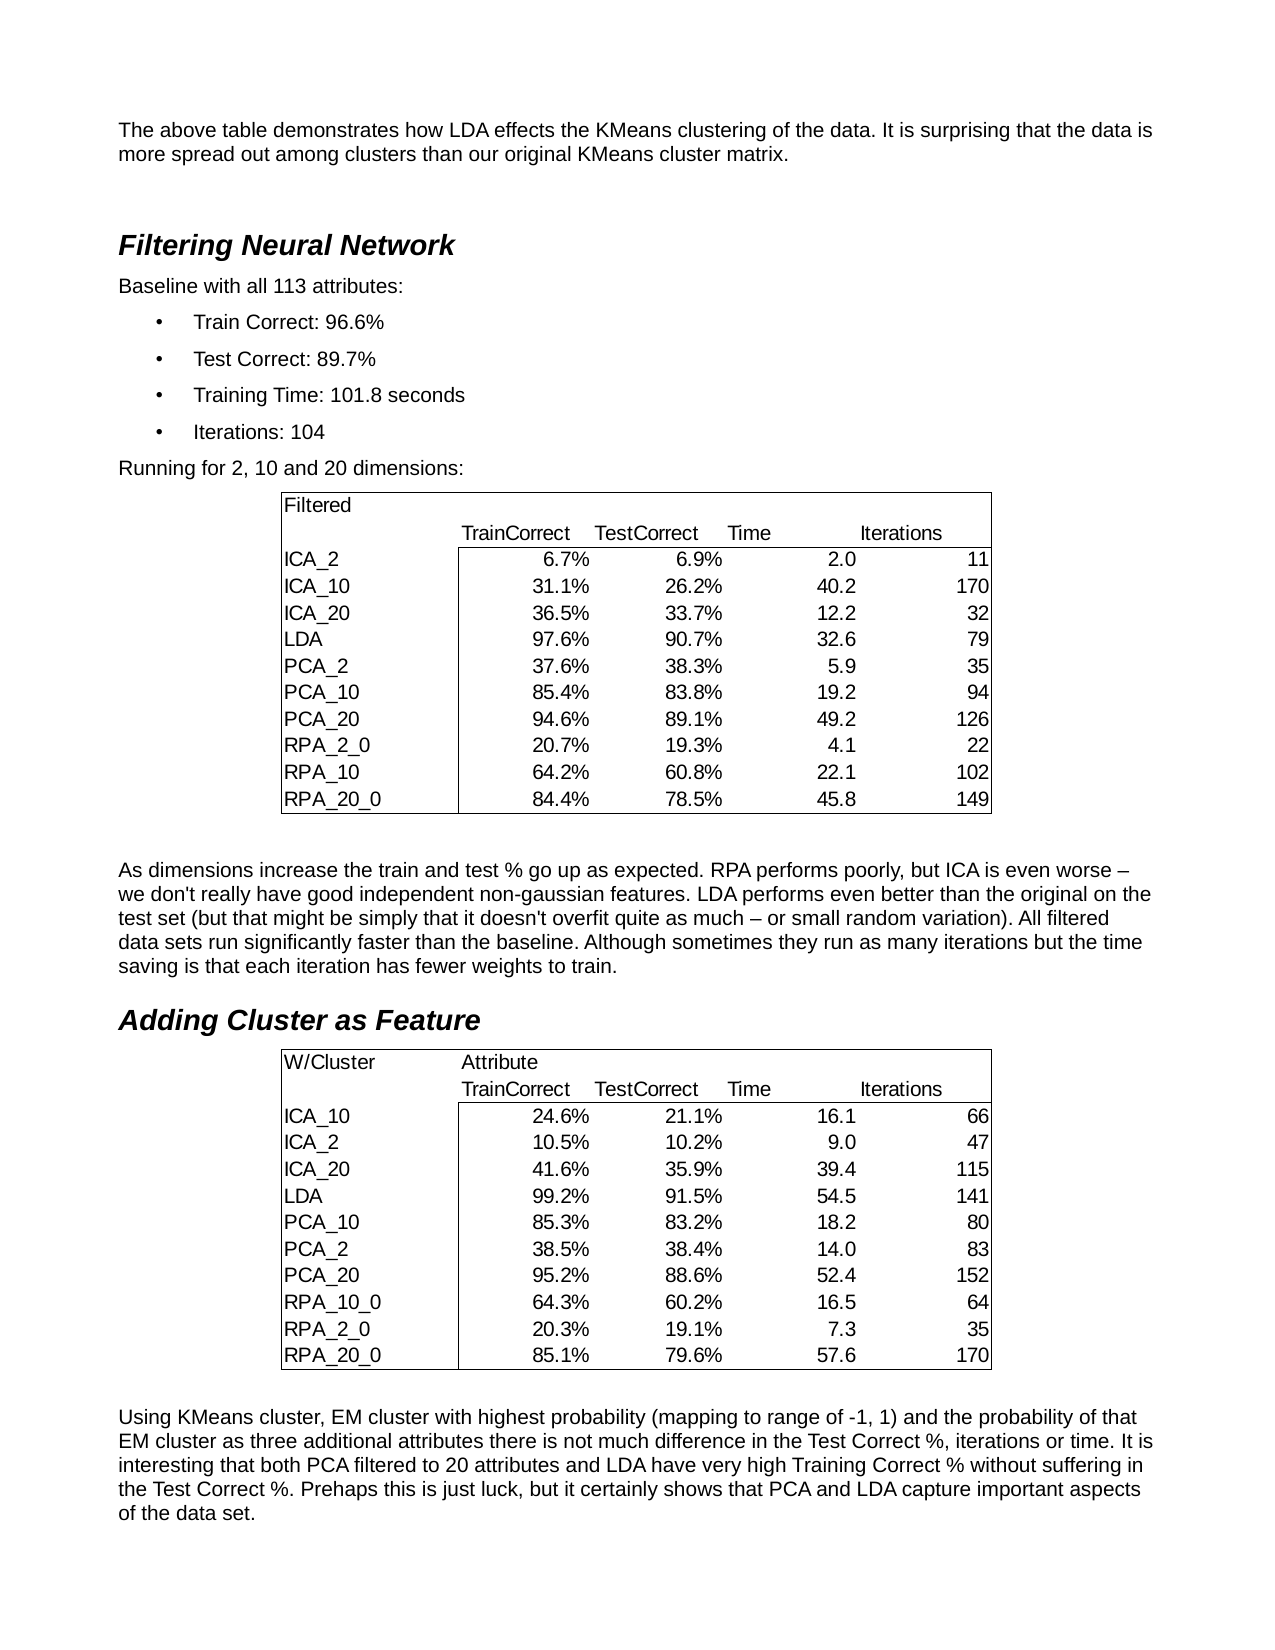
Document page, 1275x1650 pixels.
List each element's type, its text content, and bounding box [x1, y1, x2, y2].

text The above table demonstrates how LDA effects the KMeans clustering of the data. It is surprising that the data is more spread out among clusters than our original KMeans cluster matrix. [118, 118, 1157, 166]
text Using KMeans cluster, EM cluster with highest probability (mapping to range of -1, 1) and the probability of that EM cluster as three additional attributes there is not much difference in the Test Correct %, iterations or time. It is interesting that both PCA filtered to 20 attributes and LDA have very high Training Correct % without suffering in the Test Correct %. Prehaps this is just luck, but it certainly shows that PCA and LDA capture important aspects of the data set. [118, 1404, 1157, 1524]
text Baseline with all 113 attributes: [118, 273, 1157, 297]
subtitle Adding Cluster as Feature [118, 1003, 1157, 1037]
text As dimensions increase the train and test % go up as expected. RPA performs poorly, but ICA is even worse – we don't really have good independent non-gaussian features. LDA performs even better than the original on the test set (but that might be simply that it doesn't overfit quite as much – or small random variation). All filtered data sets run significantly faster than the baseline. Although sometimes they run as many iterations but the time saving is that each iteration has fewer weights to train. [118, 858, 1157, 978]
list Train Correct: 96.6% [156, 310, 1157, 334]
list Training Time: 101.8 seconds [156, 383, 1157, 407]
list Test Correct: 89.7% [156, 347, 1157, 371]
text Running for 2, 10 and 20 dimensions: [118, 456, 1157, 480]
list Iterations: 104 [156, 420, 1157, 444]
subtitle Filtering Neural Network [118, 227, 1157, 261]
